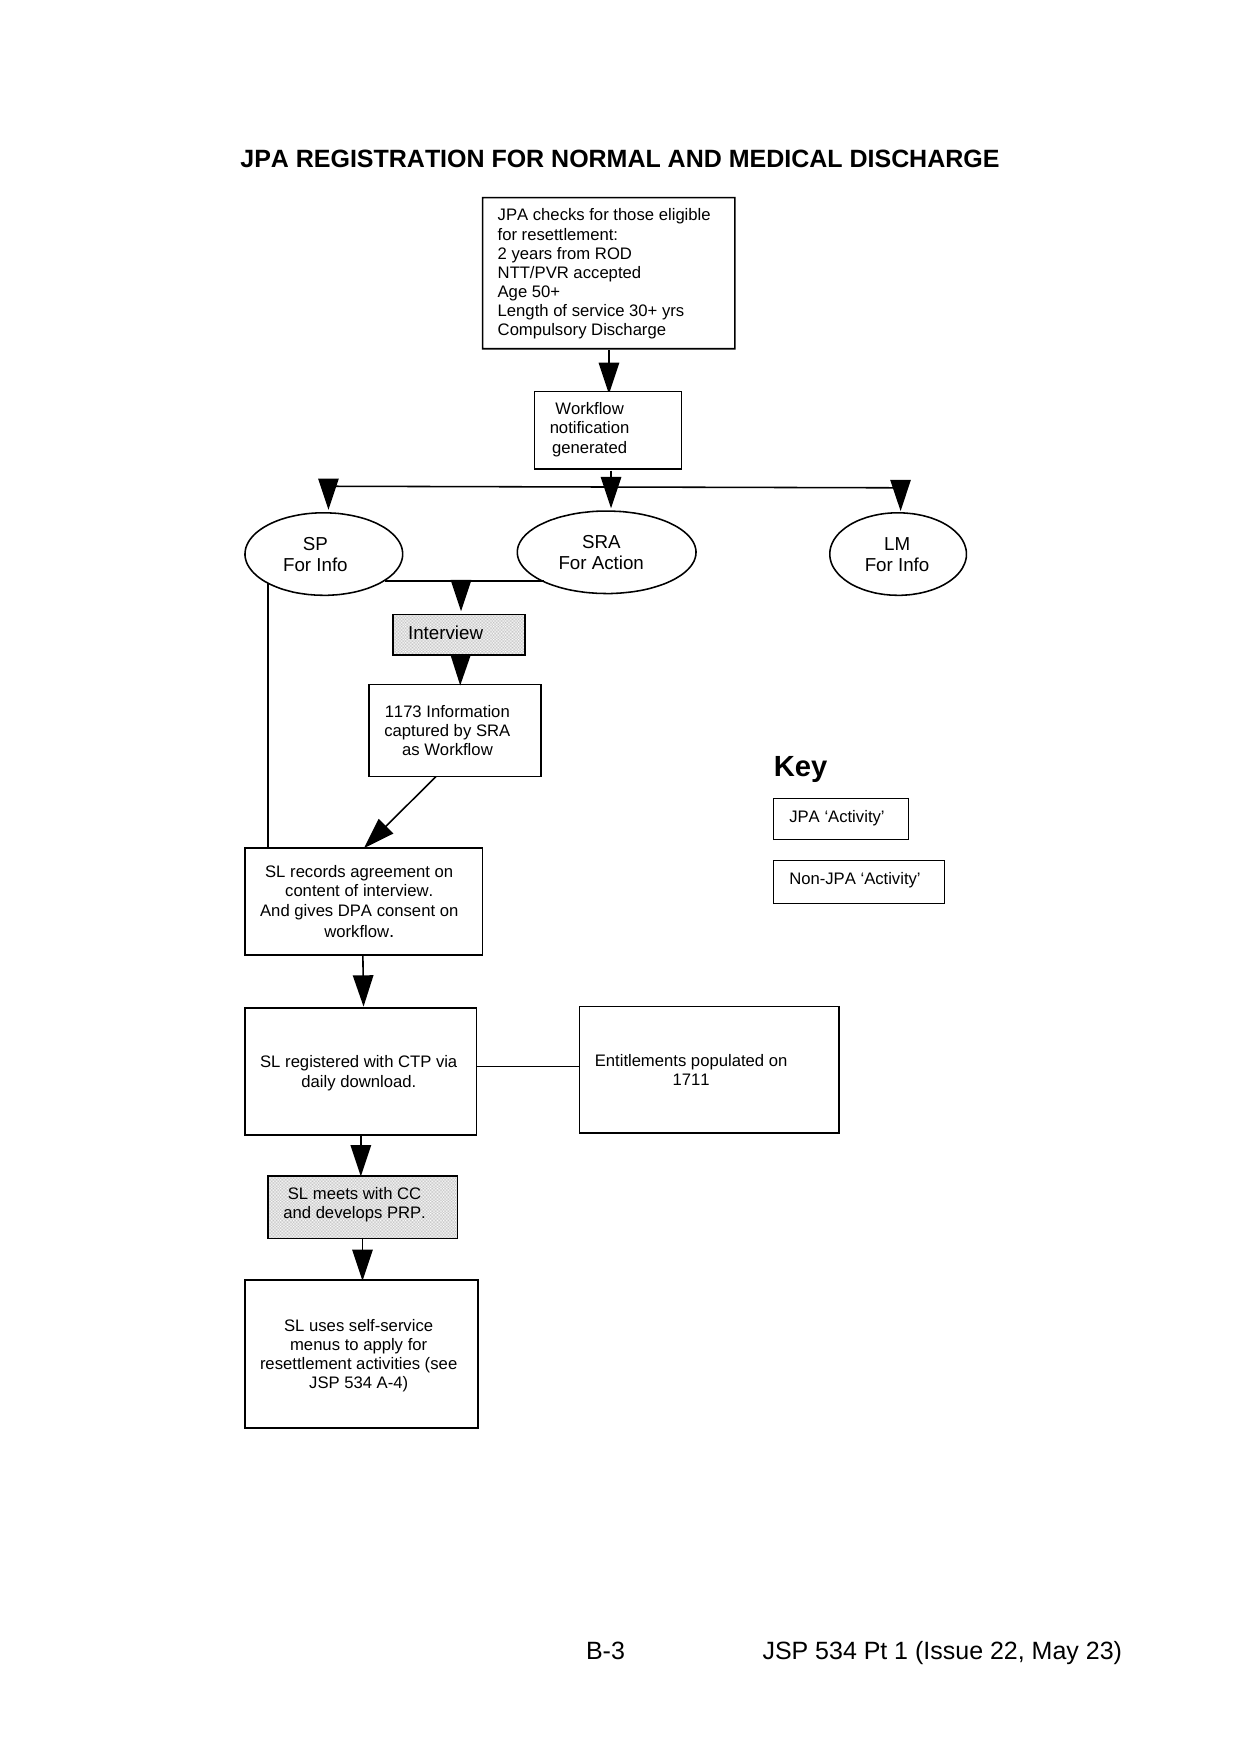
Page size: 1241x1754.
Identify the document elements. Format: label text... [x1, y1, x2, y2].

text JPA ‘Activity’ [789, 806, 893, 826]
text Key [774, 749, 905, 783]
text Non-JPA ‘Activity’ [789, 869, 929, 888]
text JPA REGISTRATION FOR NORMAL AND MEDICAL DISCHARGE [118, 144, 1122, 173]
